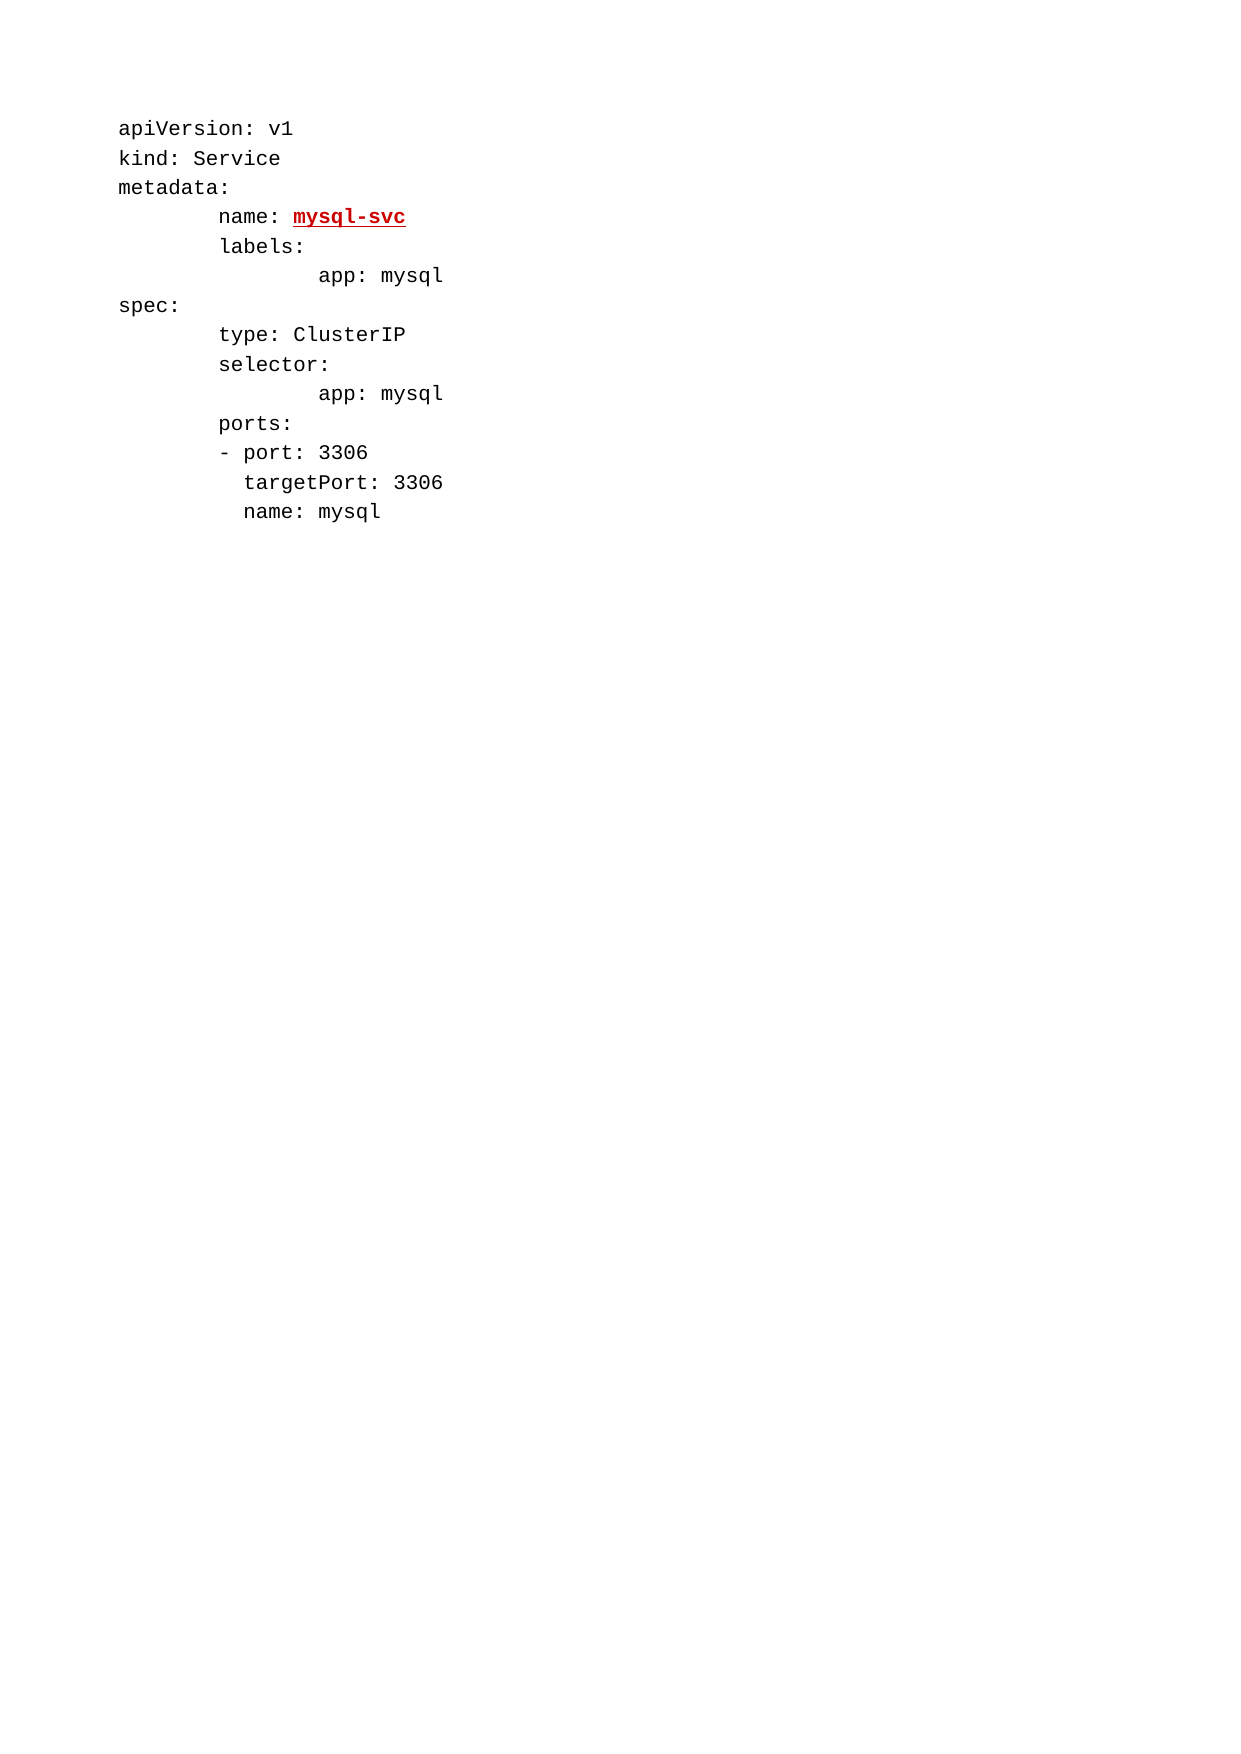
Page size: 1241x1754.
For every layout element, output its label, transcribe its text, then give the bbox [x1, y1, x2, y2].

text selector: [118, 354, 1122, 378]
text - port: 3306 [118, 442, 1122, 466]
text labels: [118, 236, 1122, 260]
text ports: [118, 413, 1122, 437]
text spec: [118, 295, 1122, 319]
text app: mysql [118, 383, 1122, 407]
text name: mysql-svc [118, 207, 1122, 230]
text type: ClusterIP [118, 324, 1122, 348]
text app: mysql [118, 266, 1122, 289]
text apiVersion: v1 [118, 118, 1122, 142]
text metadata: [118, 177, 1122, 201]
text name: mysql [118, 501, 1122, 525]
text kind: Service [118, 148, 1122, 171]
text targetPort: 3306 [118, 472, 1122, 496]
